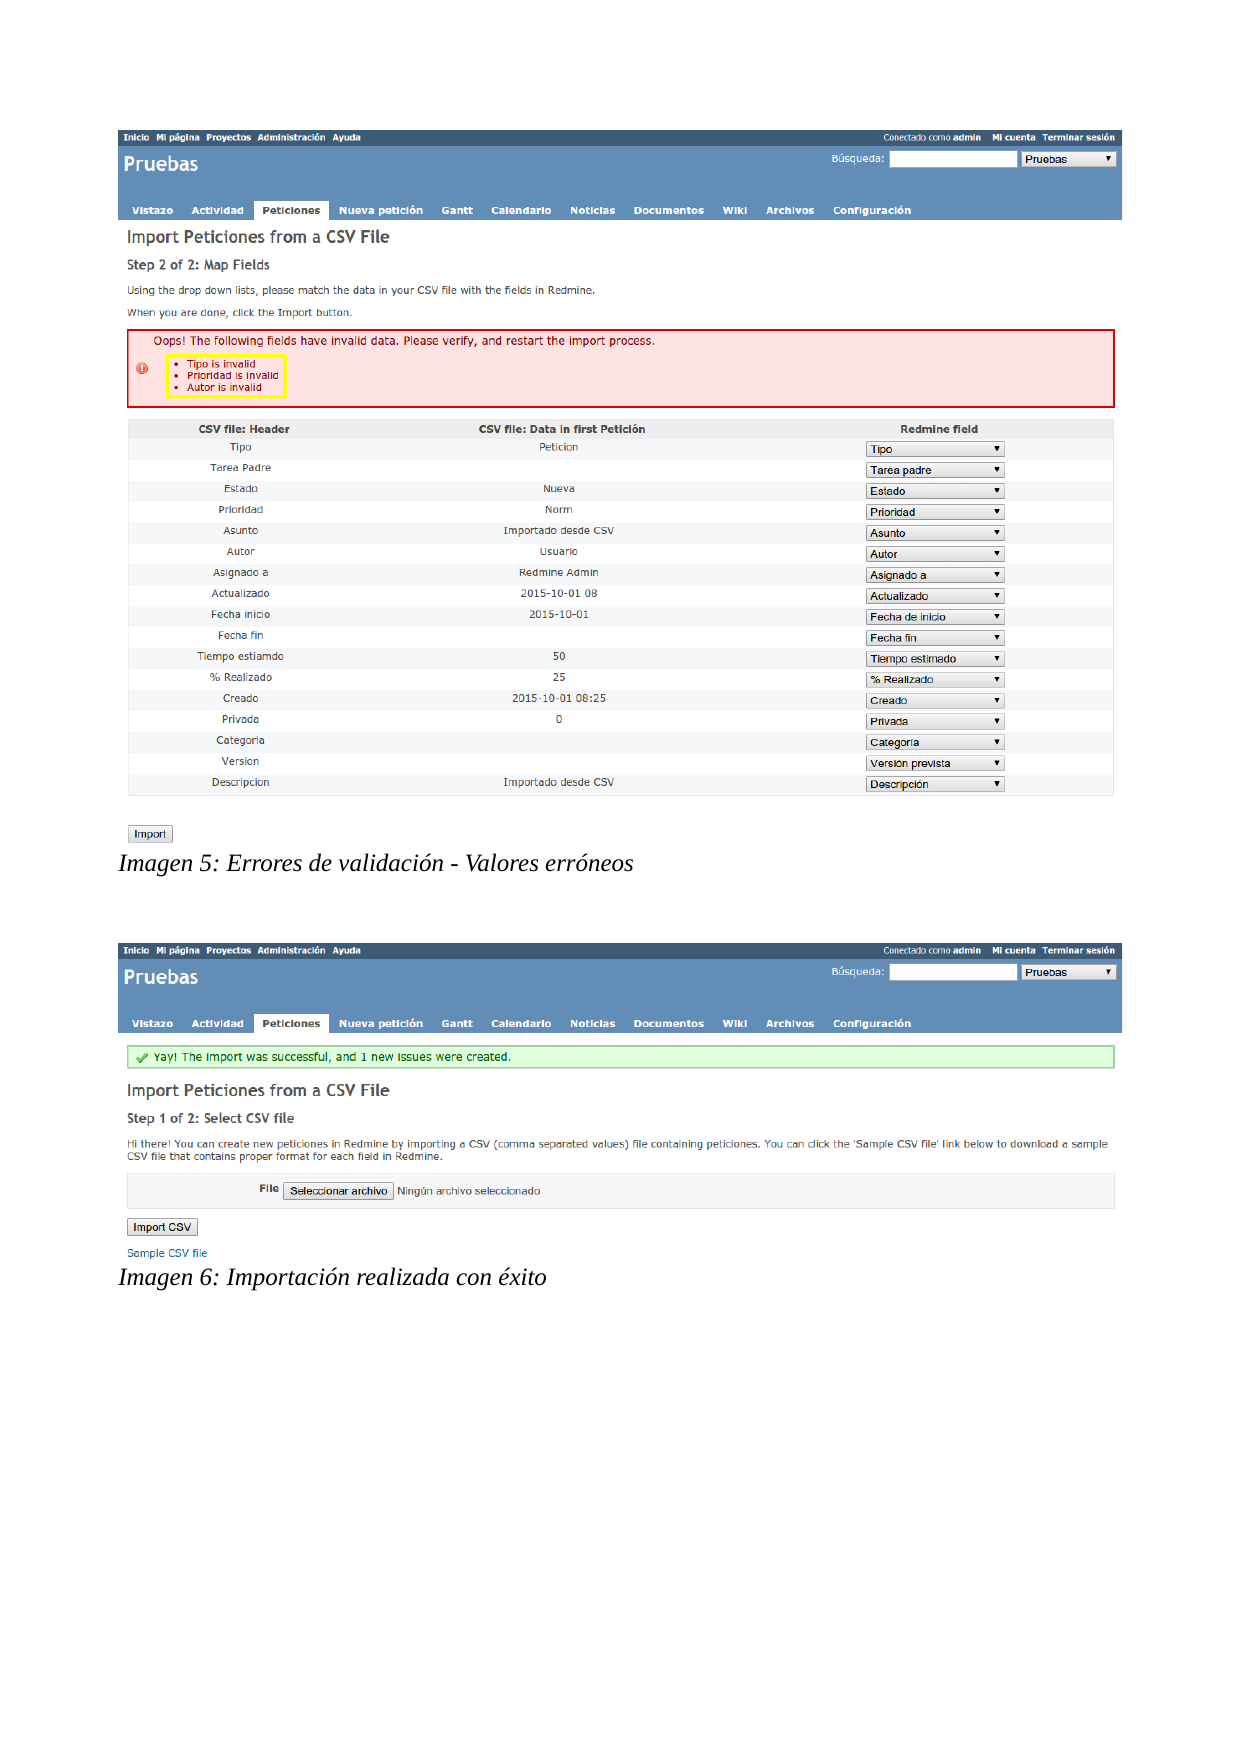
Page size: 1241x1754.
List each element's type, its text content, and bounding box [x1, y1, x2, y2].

picture [118, 130, 1123, 848]
picture [118, 943, 1123, 1263]
text Imagen 5: Errores de validación - Valores erróneos [118, 848, 1122, 876]
text Imagen 6: Importación realizada con éxito [118, 1263, 1122, 1291]
